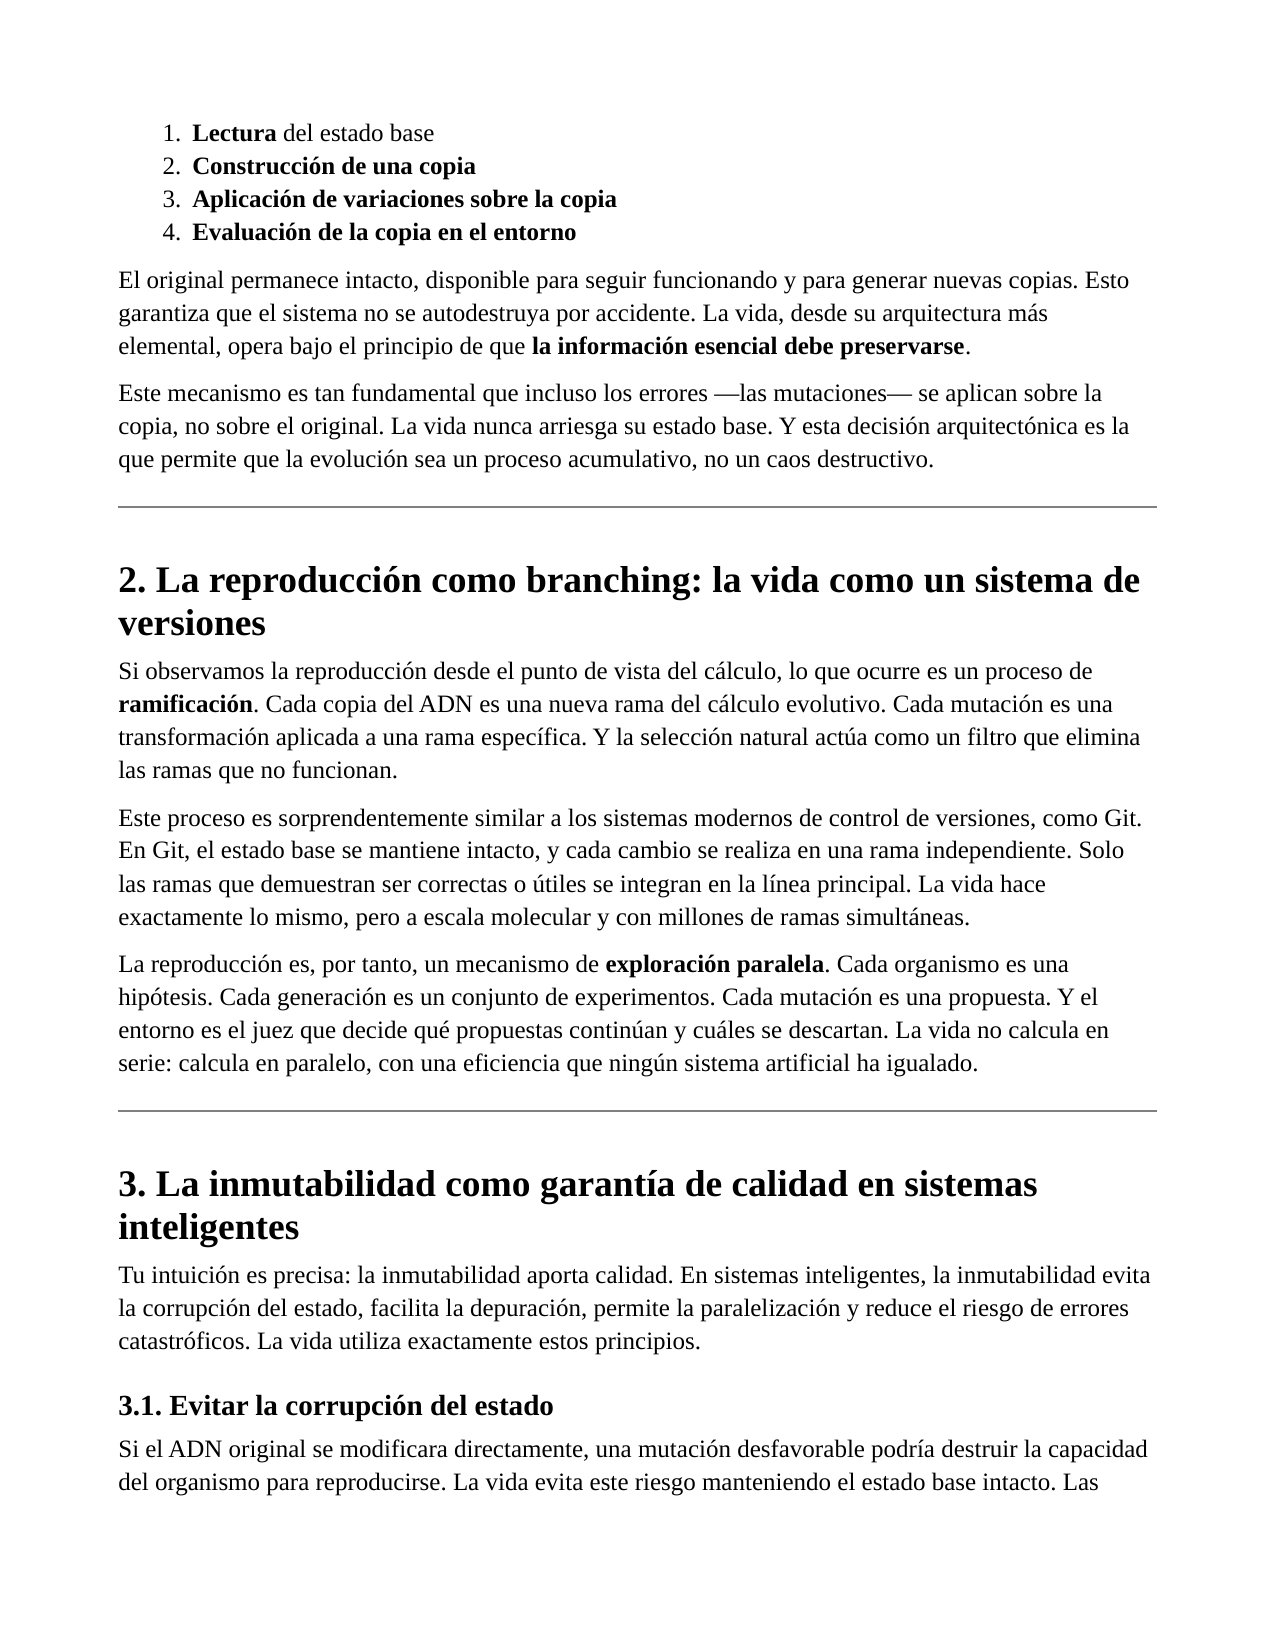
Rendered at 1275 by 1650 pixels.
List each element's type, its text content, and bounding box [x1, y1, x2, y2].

subtitle 2. La reproducción como branching: la vida como un sistema de versiones [118, 557, 1157, 643]
text Este proceso es sorprendentemente similar a los sistemas modernos de control de versiones, como Git. En Git, el estado base se mantiene intacto, y cada cambio se realiza en una rama independiente. Solo las ramas que demuestran ser correctas o útiles se integran en la línea principal. La vida hace exactamente lo mismo, pero a escala molecular y con millones de ramas simultáneas. [118, 803, 1157, 930]
list Aplicación de variaciones sobre la copia [162, 184, 1157, 213]
text Si observamos la reproducción desde el punto de vista del cálculo, lo que ocurre es un proceso de ramificación. Cada copia del ADN es una nueva rama del cálculo evolutivo. Cada mutación es una transformación aplicada a una rama específica. Y la selección natural actúa como un filtro que elimina las ramas que no funcionan. [118, 656, 1157, 784]
text Si el ADN original se modificara directamente, una mutación desfavorable podría destruir la capacidad del organismo para reproducirse. La vida evita este riesgo manteniendo el estado base intacto. Las [118, 1434, 1157, 1496]
text Tu intuición es precisa: la inmutabilidad aporta calidad. En sistemas inteligentes, la inmutabilidad evita la corrupción del estado, facilita la depuración, permite la paralelización y reduce el riesgo de errores catastróficos. La vida utiliza exactamente estos principios. [118, 1260, 1157, 1354]
text Este mecanismo es tan fundamental que incluso los errores —las mutaciones— se aplican sobre la copia, no sobre el original. La vida nunca arriesga su estado base. Y esta decisión arquitectónica es la que permite que la evolución sea un proceso acumulativo, no un caos destructivo. [118, 378, 1157, 473]
list Evaluación de la copia en el entorno [162, 217, 1157, 246]
list Construcción de una copia [162, 151, 1157, 180]
text La reproducción es, por tanto, un mecanismo de exploración paralela. Cada organismo es una hipótesis. Cada generación es un conjunto de experimentos. Cada mutación es una propuesta. Y el entorno es el juez que decide qué propuestas continúan y cuáles se descartan. La vida no calcula en serie: calcula en paralelo, con una eficiencia que ningún sistema artificial ha igualado. [118, 949, 1157, 1077]
list Lectura del estado base [162, 118, 1157, 147]
text El original permanece intacto, disponible para seguir funcionando y para generar nuevas copias. Esto garantiza que el sistema no se autodestruya por accidente. La vida, desde su arquitectura más elemental, opera bajo el principio de que la información esencial debe preservarse. [118, 265, 1157, 359]
subtitle 3.1. Evitar la corrupción del estado [118, 1388, 1157, 1422]
subtitle 3. La inmutabilidad como garantía de calidad en sistemas inteligentes [118, 1161, 1157, 1247]
